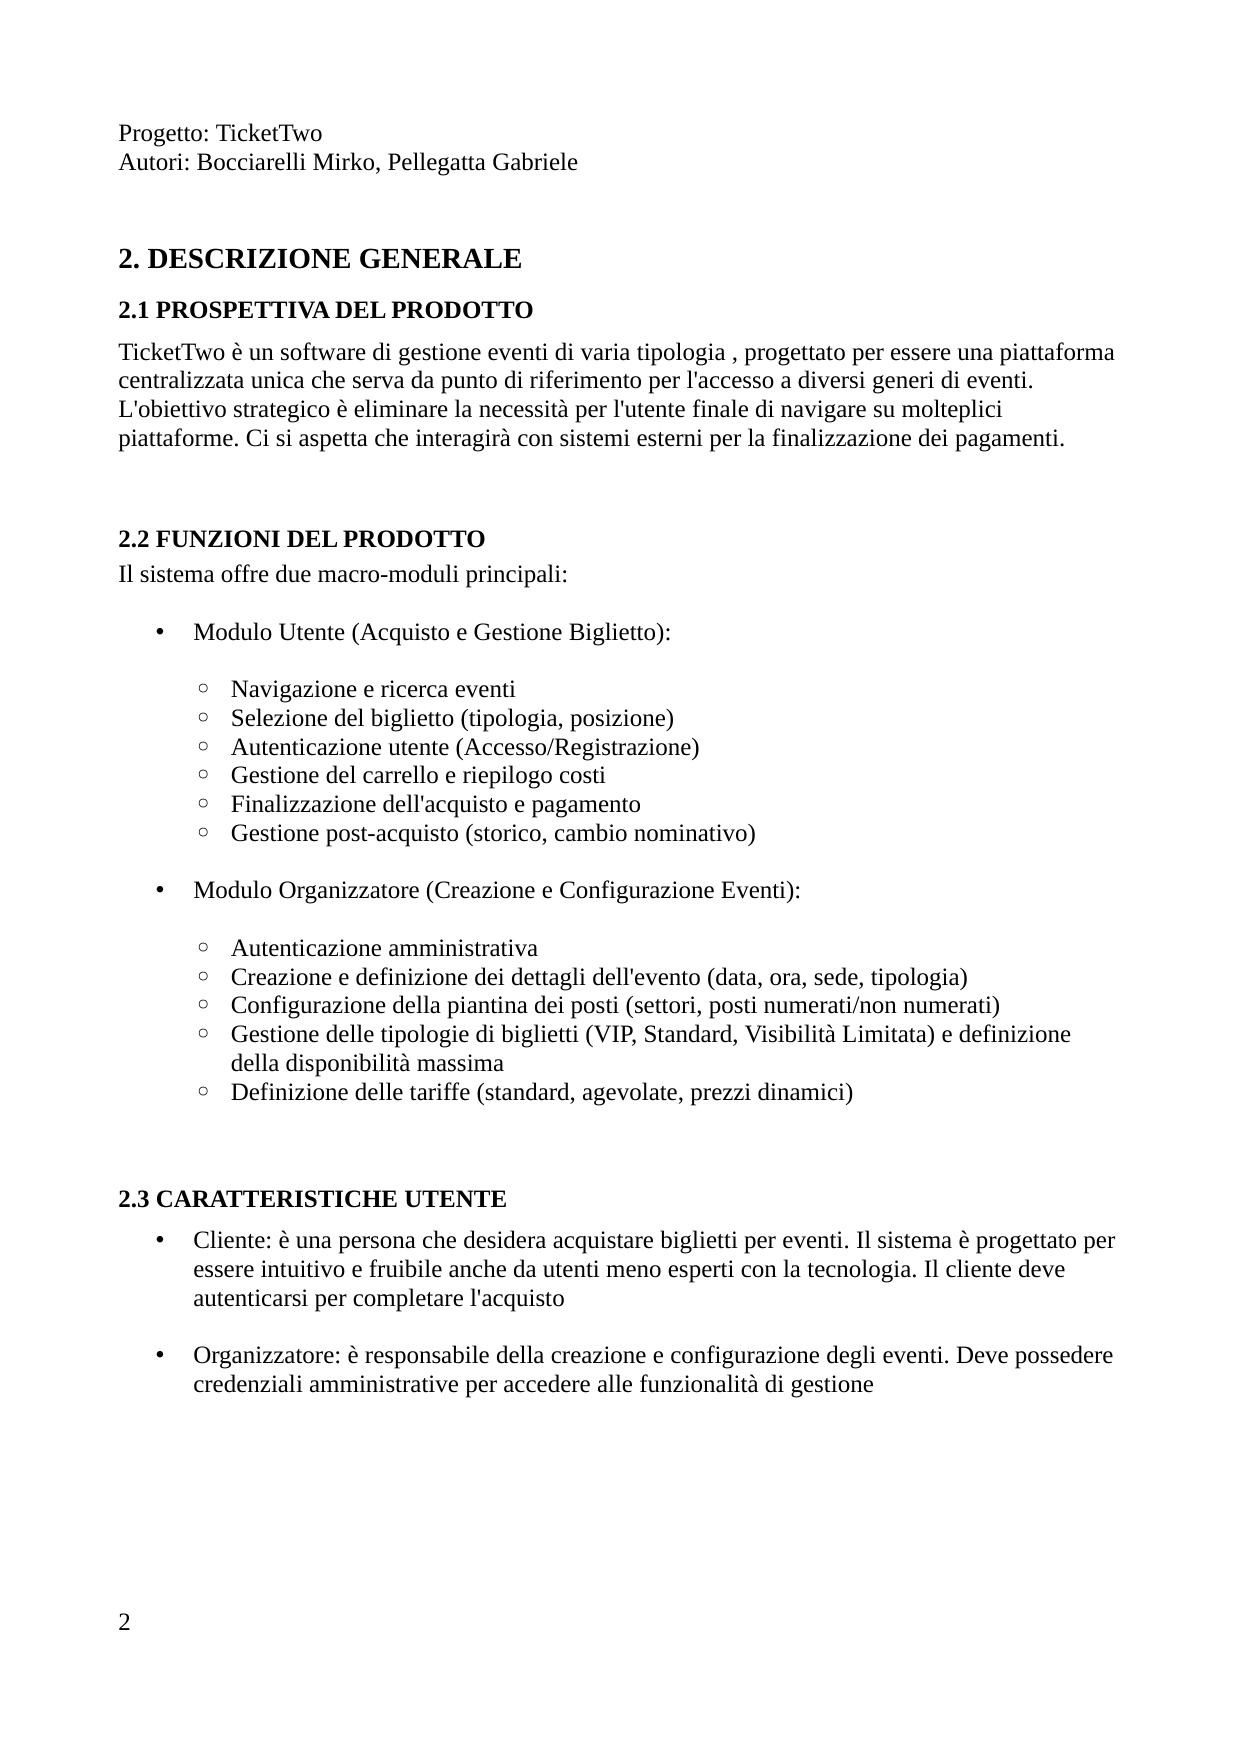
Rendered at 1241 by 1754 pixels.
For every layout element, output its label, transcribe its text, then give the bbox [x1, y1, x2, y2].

list Gestione delle tipologie di biglietti (VIP, Standard, Visibilità Limitata) e definizione della disponibilità massima [193, 1019, 1122, 1077]
text TicketTwo è un software di gestione eventi di varia tipologia , progettato per essere una piattaforma centralizzata unica che serva da punto di riferimento per l'accesso a diversi generi di eventi. L'obiettivo strategico è eliminare la necessità per l'utente finale di navigare su molteplici piattaforme. Ci si aspetta che interagirà con sistemi esterni per la finalizzazione dei pagamenti. [118, 337, 1122, 452]
subtitle 2. DESCRIZIONE GENERALE [118, 241, 1122, 274]
subtitle 2.2 FUNZIONI DEL PRODOTTO [118, 524, 1122, 553]
subtitle 2.1 PROSPETTIVA DEL PRODOTTO [118, 295, 1122, 324]
list Gestione del carrello e riepilogo costi [193, 761, 1122, 789]
list Configurazione della piantina dei posti (settori, posti numerati/non numerati) [193, 991, 1122, 1019]
subtitle 2.3 CARATTERISTICHE UTENTE [118, 1184, 1122, 1213]
text Il sistema offre due macro-moduli principali: [118, 559, 1122, 588]
list Navigazione e ricerca eventi [193, 674, 1122, 703]
list Gestione post-acquisto (storico, cambio nominativo) [193, 818, 1122, 847]
list Autenticazione utente (Accesso/Registrazione) [193, 732, 1122, 761]
list Modulo Utente (Acquisto e Gestione Biglietto): [156, 617, 1122, 646]
list Autenticazione amministrativa [193, 933, 1122, 962]
list Finalizzazione dell'acquisto e pagamento [193, 789, 1122, 818]
list Modulo Organizzatore (Creazione e Configurazione Eventi): [156, 876, 1122, 904]
list Selezione del biglietto (tipologia, posizione) [193, 703, 1122, 732]
list Organizzatore: è responsabile della creazione e configurazione degli eventi. Deve possedere credenziali amministrative per accedere alle funzionalità di gestione [156, 1340, 1122, 1398]
list Creazione e definizione dei dettagli dell'evento (data, ora, sede, tipologia) [193, 962, 1122, 991]
list Cliente: è una persona che desidera acquistare biglietti per eventi. Il sistema è progettato per essere intuitivo e fruibile anche da utenti meno esperti con la tecnologia. Il cliente deve autenticarsi per completare l'acquisto [156, 1225, 1122, 1311]
list Definizione delle tariffe (standard, agevolate, prezzi dinamici) [193, 1077, 1122, 1106]
